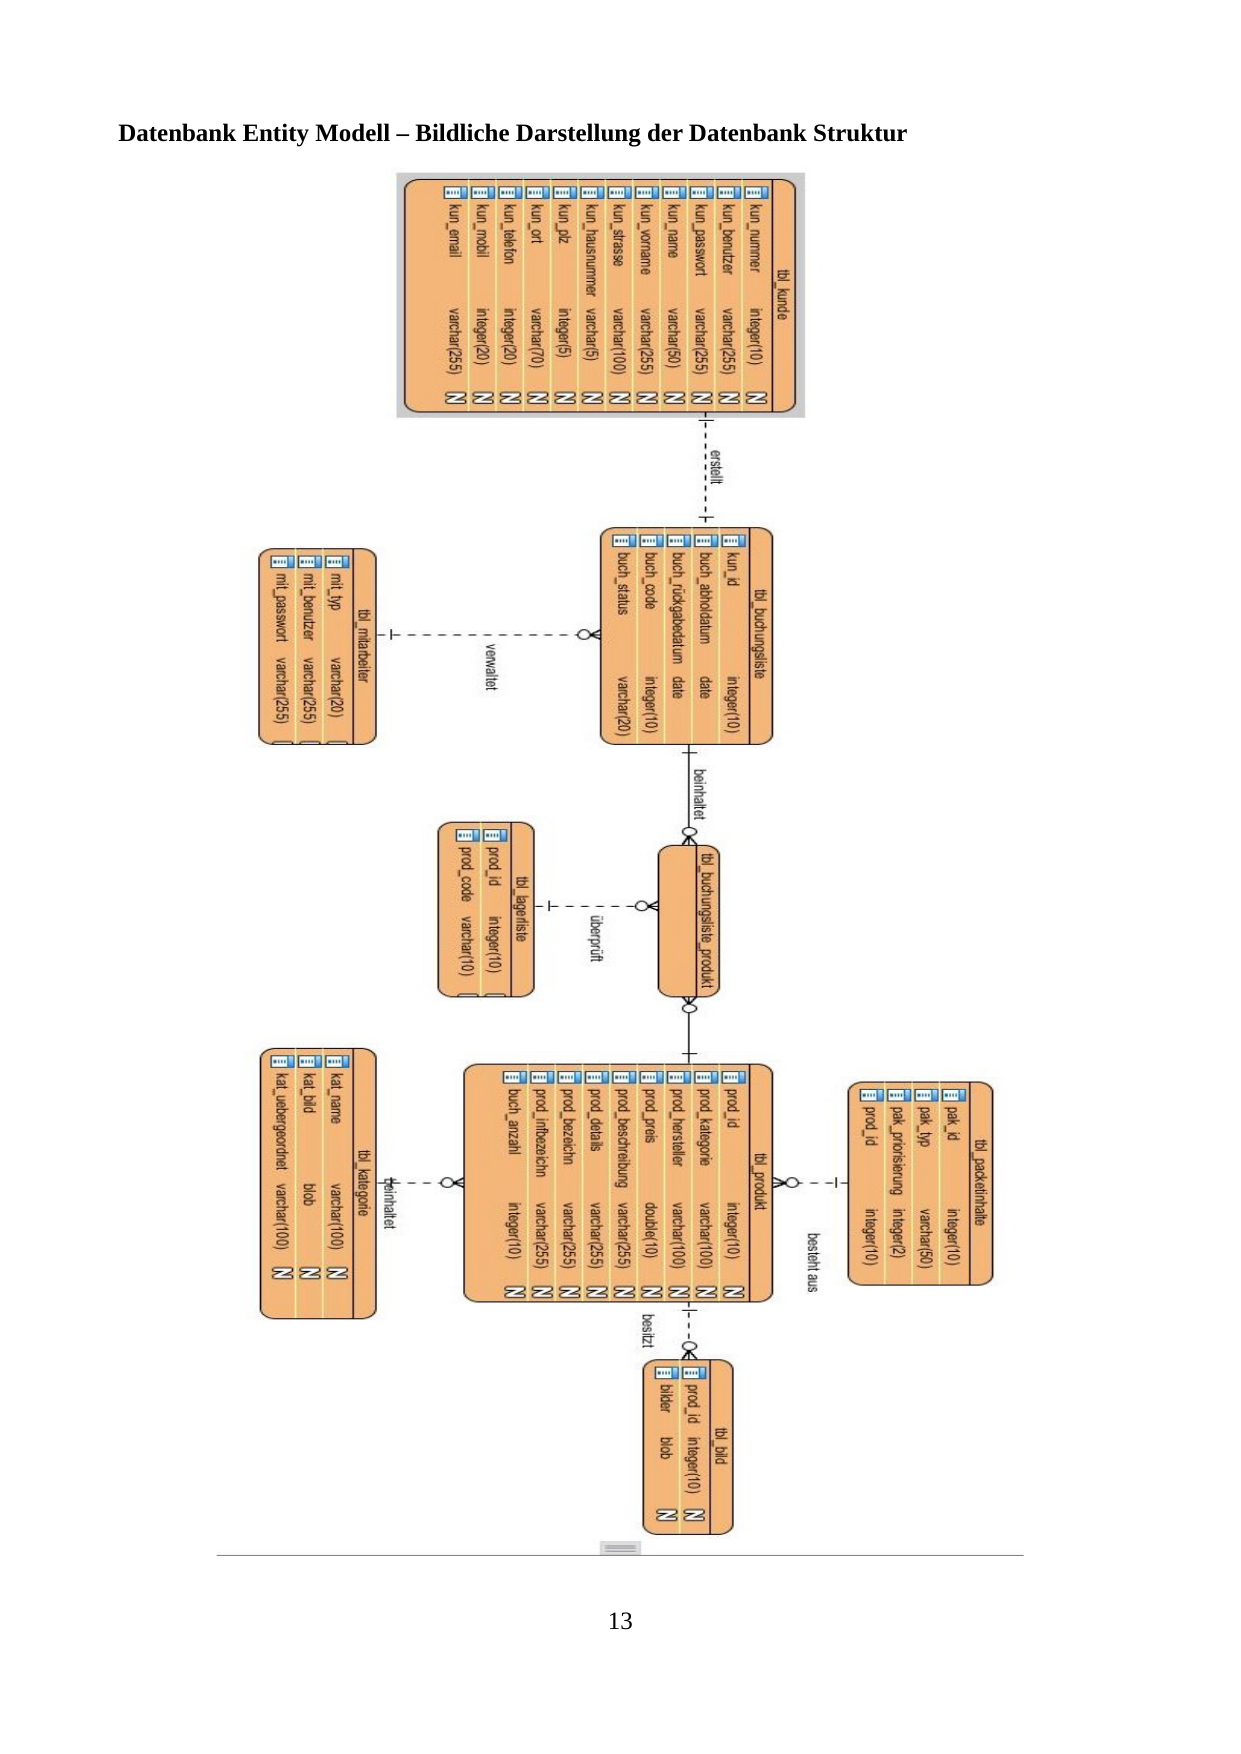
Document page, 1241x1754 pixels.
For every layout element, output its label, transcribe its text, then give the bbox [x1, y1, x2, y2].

text Datenbank Entity Modell – Bildliche Darstellung der Datenbank Struktur [118, 118, 1122, 147]
picture [216, 159, 1024, 1556]
